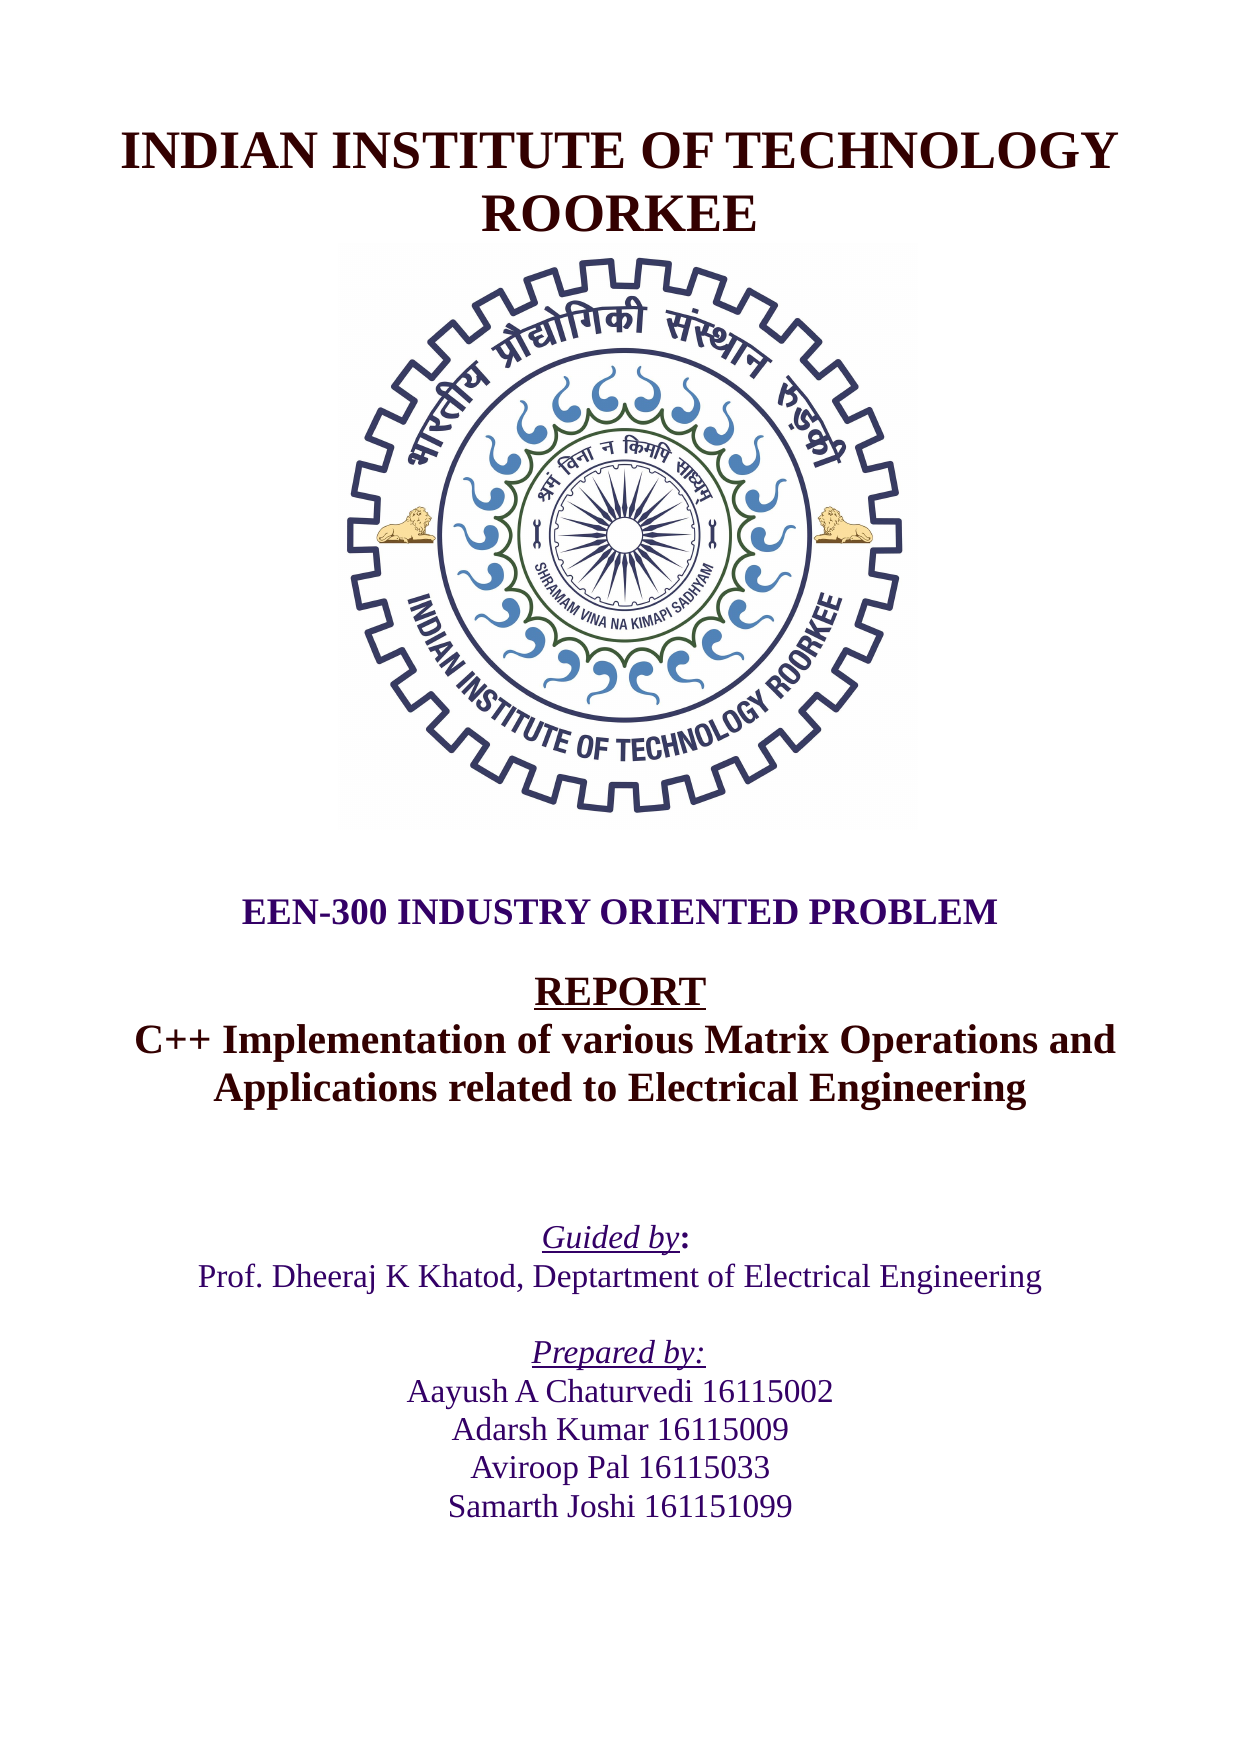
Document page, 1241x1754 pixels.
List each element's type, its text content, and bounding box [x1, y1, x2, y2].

text Adarsh Kumar 16115009 [118, 1409, 1122, 1448]
picture [337, 243, 918, 830]
text INDIAN INSTITUTE OF TECHNOLOGY ROORKEE [118, 118, 1122, 243]
text Prepared by: Aayush A Chaturvedi 16115002 [118, 1333, 1122, 1409]
text Guided by: [118, 1218, 1122, 1256]
text C++ Implementation of various Matrix Operations and Applications related to Electrical Engineering [118, 1014, 1122, 1110]
text Aviroop Pal 16115033 [118, 1448, 1122, 1486]
text Prof. Dheeraj K Khatod, Deptartment of Electrical Engineering [118, 1256, 1122, 1294]
text EEN-300 INDUSTRY ORIENTED PROBLEM [118, 889, 1122, 933]
text Samarth Joshi 161151099 [118, 1486, 1122, 1524]
text REPORT [118, 966, 1122, 1014]
